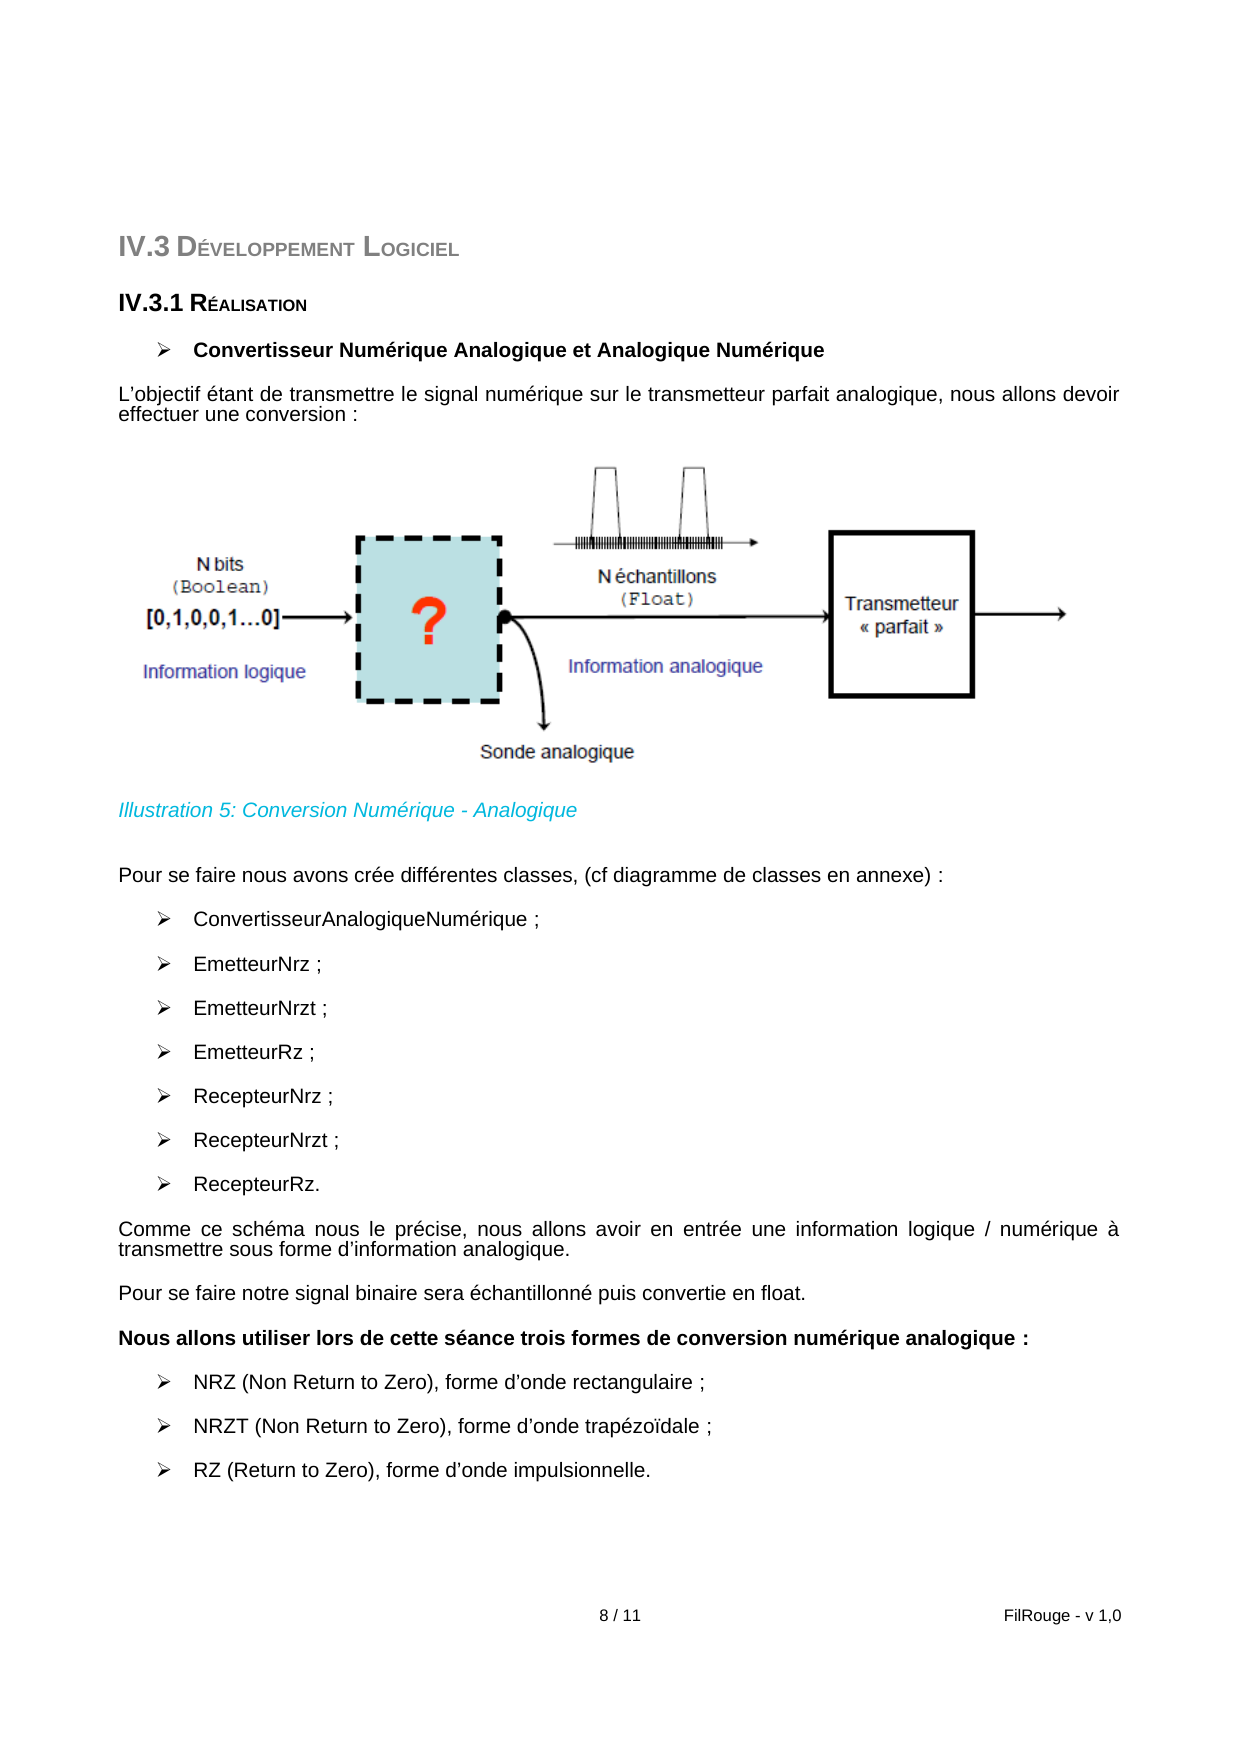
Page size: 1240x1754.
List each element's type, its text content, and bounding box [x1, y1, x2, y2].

text Illustration 5: Conversion Numérique - Analogique [118, 794, 1121, 822]
picture [118, 450, 1122, 794]
text L’objectif étant de transmettre le signal numérique sur le transmetteur parfait analogique, nous allons devoir effectuer une conversion : [118, 385, 1121, 426]
text Nous allons utiliser lors de cette séance trois formes de conversion numérique analogique : [118, 1328, 1121, 1349]
text Pour se faire nous avons crée différentes classes, (cf diagramme de classes en annexe) : [118, 866, 1121, 887]
list NRZ (Non Return to Zero), forme d’onde rectangulaire ; [156, 1373, 1121, 1393]
list RecepteurRz. [156, 1175, 1121, 1196]
list RecepteurNrz ; [156, 1087, 1121, 1108]
list NRZT (Non Return to Zero), forme d’onde trapézoïdale ; [156, 1417, 1121, 1437]
text Pour se faire notre signal binaire sera échantillonné puis convertie en float. [118, 1284, 1121, 1305]
list EmetteurRz ; [156, 1043, 1121, 1063]
list Convertisseur Numérique Analogique et Analogique Numérique [156, 341, 1121, 361]
text Comme ce schéma nous le précise, nous allons avoir en entrée une information logique / numérique à transmettre sous forme d’information analogique. [118, 1219, 1121, 1261]
list RZ (Return to Zero), forme d’onde impulsionnelle. [156, 1461, 1121, 1482]
subtitle Réalisation [118, 287, 1121, 316]
list ConvertisseurAnalogiqueNumérique ; [156, 910, 1121, 931]
list RecepteurNrzt ; [156, 1131, 1121, 1152]
subtitle Développement Logiciel [118, 229, 1121, 262]
list EmetteurNrz ; [156, 954, 1121, 975]
list EmetteurNrzt ; [156, 999, 1121, 1019]
